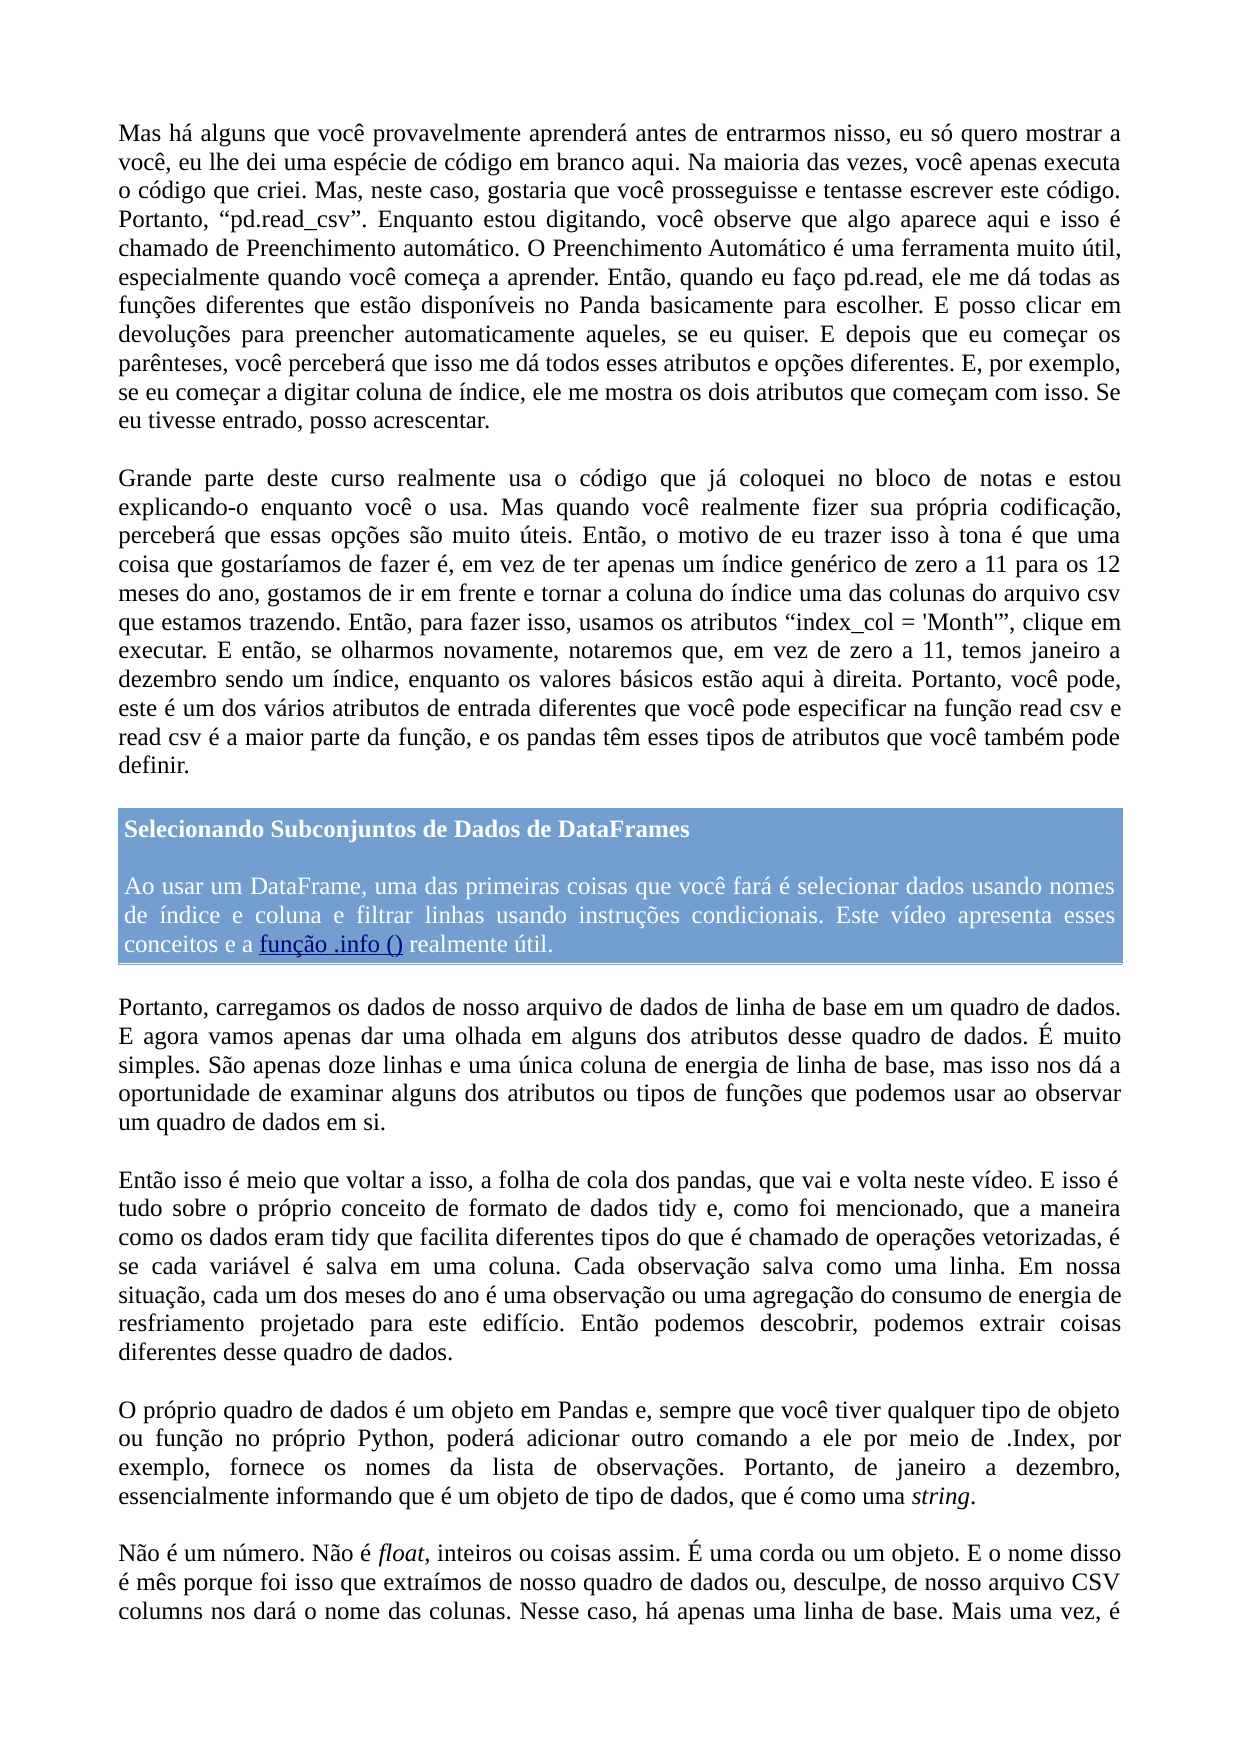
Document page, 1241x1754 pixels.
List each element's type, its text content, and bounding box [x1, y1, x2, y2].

text Portanto, carregamos os dados de nosso arquivo de dados de linha de base em um quadro de dados. E agora vamos apenas dar uma olhada em alguns dos atributos desse quadro de dados. É muito simples. São apenas doze linhas e uma única coluna de energia de linha de base, mas isso nos dá a oportunidade de examinar alguns dos atributos ou tipos de funções que podemos usar ao observar um quadro de dados em si. [118, 992, 1122, 1136]
table_header Selecionando Subconjuntos de Dados de DataFrames Ao usar um DataFrame, uma das primeiras coisas que você fará é selecionar dados usando nomes de índice e coluna e filtrar linhas usando instruções condicionais. Este vídeo apresenta esses conceitos e a função .info () realmente útil. [119, 809, 1122, 963]
text Então isso é meio que voltar a isso, a folha de cola dos pandas, que vai e volta neste vídeo. E isso é tudo sobre o próprio conceito de formato de dados tidy e, como foi mencionado, que a maneira como os dados eram tidy que facilita diferentes tipos do que é chamado de operações vetorizadas, é se cada variável é salva em uma coluna. Cada observação salva como uma linha. Em nossa situação, cada um dos meses do ano é uma observação ou uma agregação do consumo de energia de resfriamento projetado para este edifício. Então podemos descobrir, podemos extrair coisas diferentes desse quadro de dados. [118, 1165, 1122, 1366]
text Grande parte deste curso realmente usa o código que já coloquei no bloco de notas e estou explicando-o enquanto você o usa. Mas quando você realmente fizer sua própria codificação, perceberá que essas opções são muito úteis. Então, o motivo de eu trazer isso à tona é que uma coisa que gostaríamos de fazer é, em vez de ter apenas um índice genérico de zero a 11 para os 12 meses do ano, gostamos de ir em frente e tornar a coluna do índice uma das colunas do arquivo csv que estamos trazendo. Então, para fazer isso, usamos os atributos “index_col = 'Month'”, clique em executar. E então, se olharmos novamente, notaremos que, em vez de zero a 11, temos janeiro a dezembro sendo um índice, enquanto os valores básicos estão aqui à direita. Portanto, você pode, este é um dos vários atributos de entrada diferentes que você pode especificar na função read csv e read csv é a maior parte da função, e os pandas têm esses tipos de atributos que você também pode definir. [118, 463, 1122, 779]
text Não é um número. Não é float, inteiros ou coisas assim. É uma corda ou um objeto. E o nome disso é mês porque foi isso que extraímos de nosso quadro de dados ou, desculpe, de nosso arquivo CSV columns nos dará o nome das colunas. Nesse caso, há apenas uma linha de base. Mais uma vez, é [118, 1538, 1122, 1625]
text Mas há alguns que você provavelmente aprenderá antes de entrarmos nisso, eu só quero mostrar a você, eu lhe dei uma espécie de código em branco aqui. Na maioria das vezes, você apenas executa o código que criei. Mas, neste caso, gostaria que você prosseguisse e tentasse escrever este código. Portanto, “pd.read_csv”. Enquanto estou digitando, você observe que algo aparece aqui e isso é chamado de Preenchimento automático. O Preenchimento Automático é uma ferramenta muito útil, especialmente quando você começa a aprender. Então, quando eu faço pd.read, ele me dá todas as funções diferentes que estão disponíveis no Panda basicamente para escolher. E posso clicar em devoluções para preencher automaticamente aqueles, se eu quiser. E depois que eu começar os parênteses, você perceberá que isso me dá todos esses atributos e opções diferentes. E, por exemplo, se eu começar a digitar coluna de índice, ele me mostra os dois atributos que começam com isso. Se eu tivesse entrado, posso acrescentar. [118, 118, 1122, 434]
text O próprio quadro de dados é um objeto em Pandas e, sempre que você tiver qualquer tipo de objeto ou função no próprio Python, poderá adicionar outro comando a ele por meio de .Index, por exemplo, fornece os nomes da lista de observações. Portanto, de janeiro a dezembro, essencialmente informando que é um objeto de tipo de dados, que é como uma string. [118, 1395, 1122, 1510]
